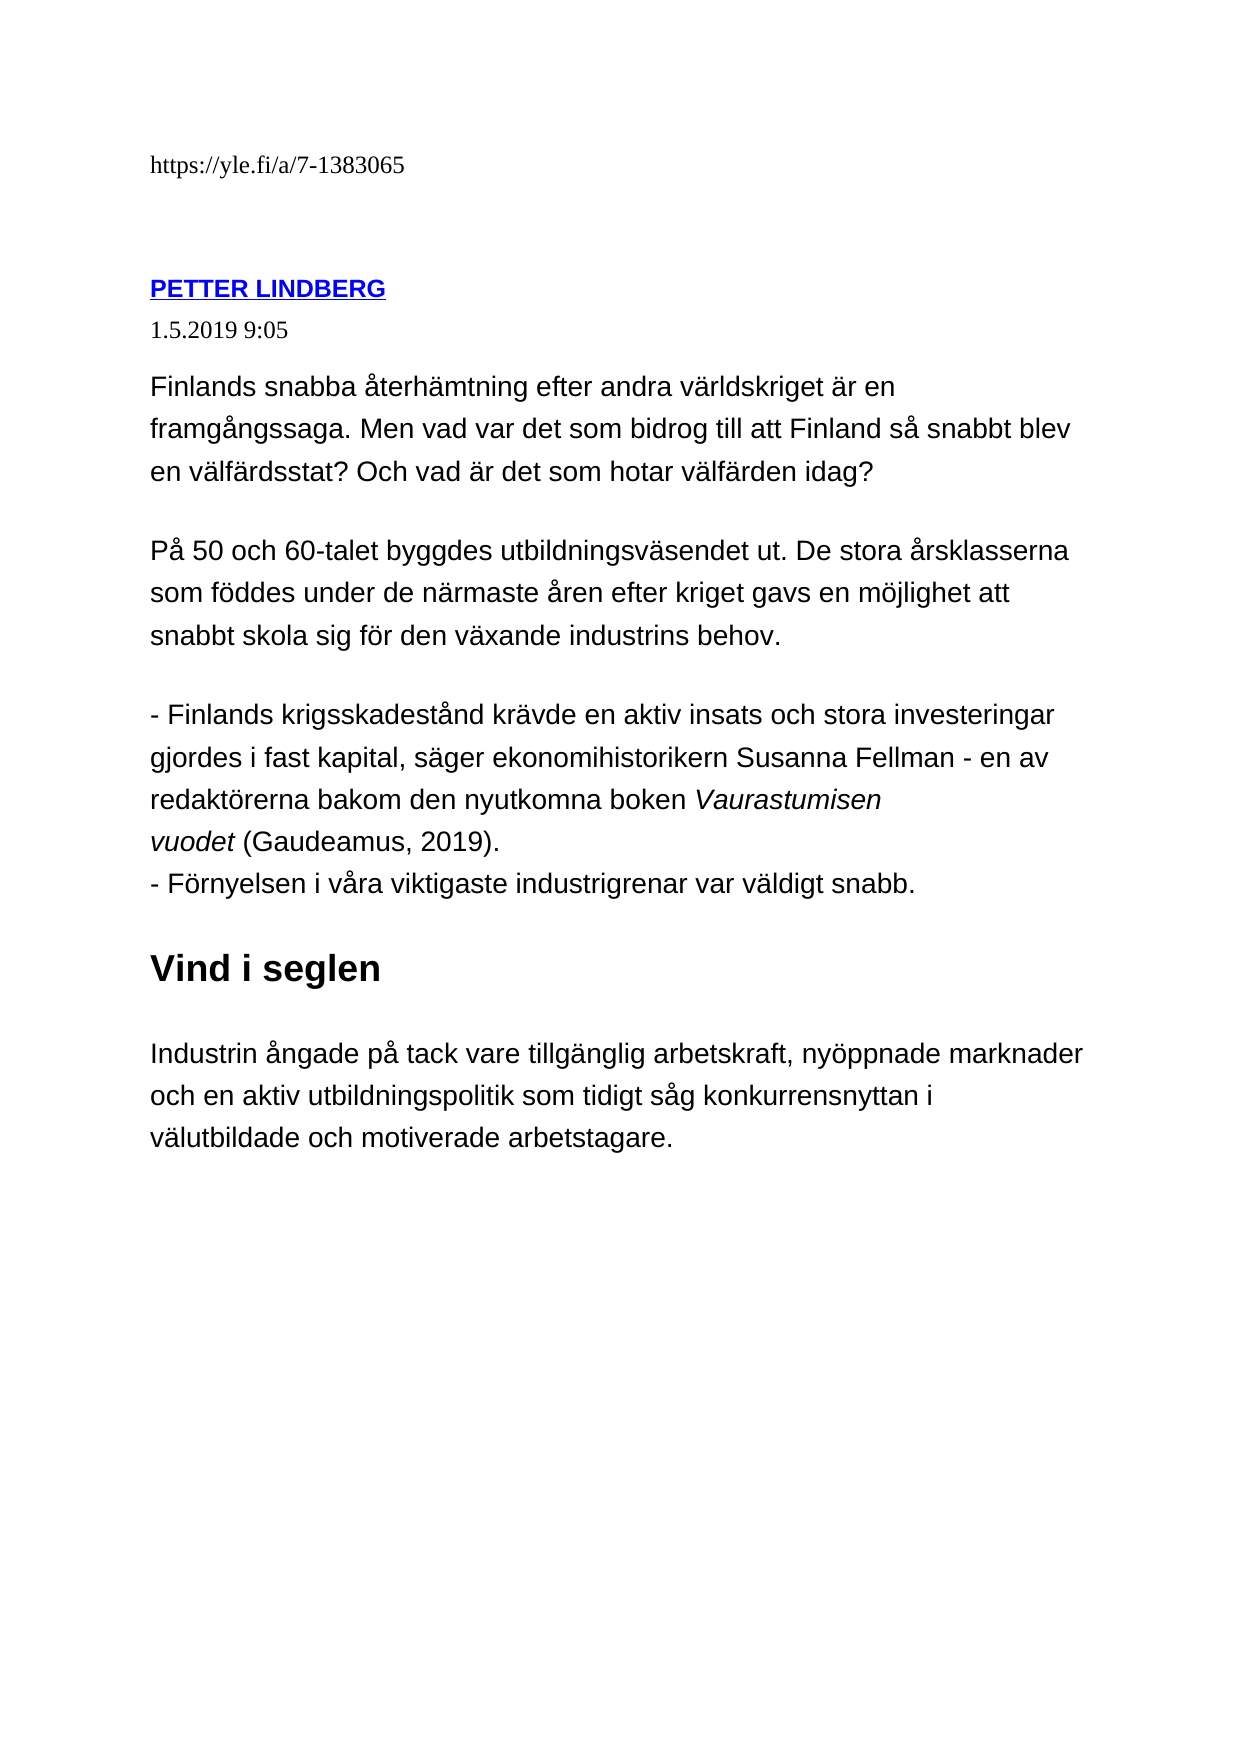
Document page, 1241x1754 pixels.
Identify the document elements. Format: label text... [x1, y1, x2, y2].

subtitle Vind i seglen [150, 937, 1090, 989]
text - Finlands krigsskadestånd krävde en aktiv insats och stora investeringar gjordes i fast kapital, säger ekonomihistorikern Susanna Fellman - en av redaktörerna bakom den nyutkomna boken Vaurastumisen vuodet (Gaudeamus, 2019). [150, 688, 1090, 857]
text https://yle.fi/a/7-1383065 [150, 150, 1090, 179]
text På 50 och 60-talet byggdes utbildningsväsendet ut. De stora årsklasserna som föddes under de närmaste åren efter kriget gavs en möjlighet att snabbt skola sig för den växande industrins behov. [150, 524, 1090, 651]
text - Förnyelsen i våra viktigaste industrigrenar var väldigt snabb. [150, 857, 1090, 899]
text Petter Lindberg [150, 274, 1090, 302]
text Finlands snabba återhämtning efter andra världskriget är en framgångssaga. Men vad var det som bidrog till att Finland så snabbt blev en välfärdsstat? Och vad är det som hotar välfärden idag? [150, 360, 1090, 487]
text 1.5.2019 9:05 [150, 315, 1090, 344]
text Industrin ångade på tack vare tillgänglig arbetskraft, nyöppnade marknader och en aktiv utbildningspolitik som tidigt såg konkurrensnyttan i välutbildade och motiverade arbetstagare. [150, 1027, 1090, 1153]
